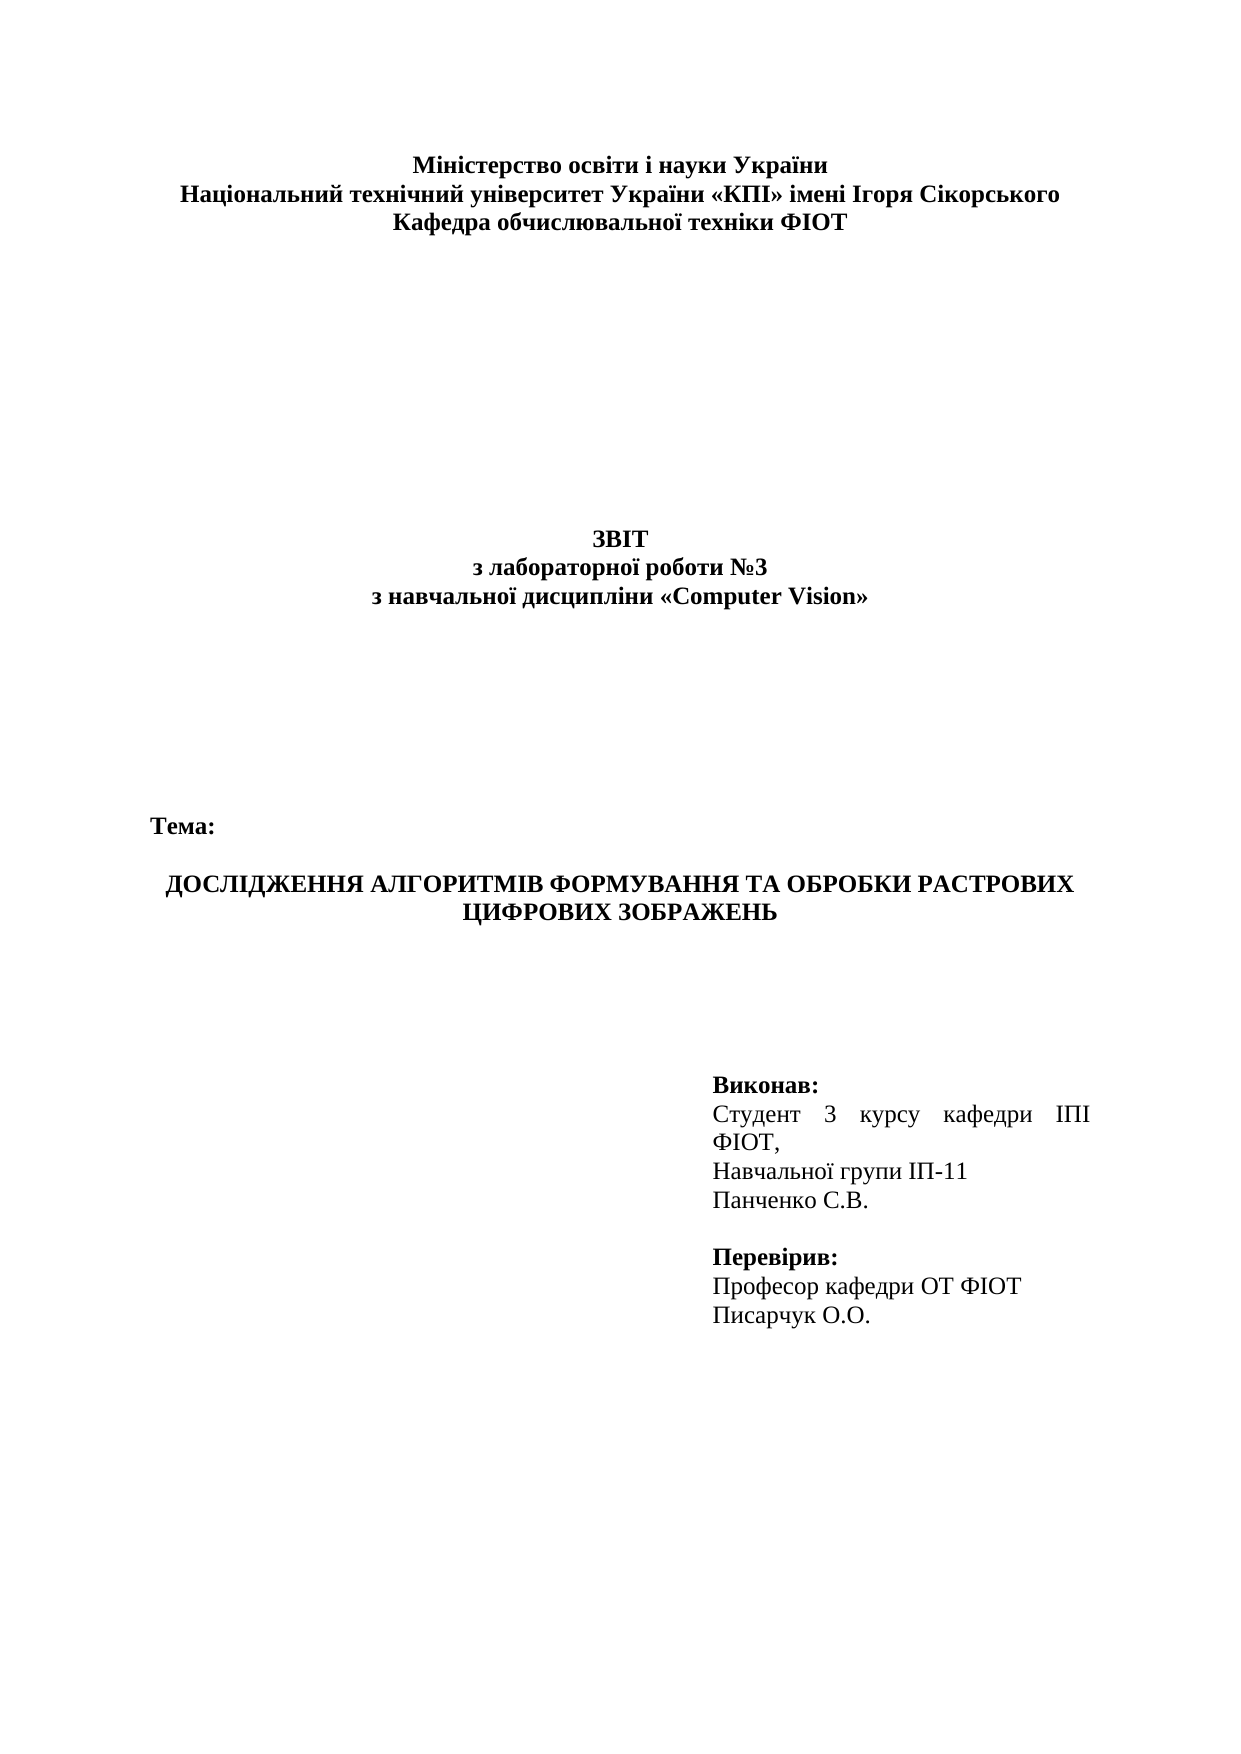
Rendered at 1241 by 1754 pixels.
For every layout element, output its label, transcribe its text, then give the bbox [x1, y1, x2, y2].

text Тема: [150, 811, 1090, 840]
text Міністерство освіти і науки України [150, 150, 1090, 179]
text Кафедра обчислювальної техніки ФІОТ [150, 207, 1090, 236]
text Панченко С.В. [712, 1185, 1090, 1214]
text Писарчук О.О. [712, 1300, 1090, 1329]
text з навчальної дисципліни «Computer Vision» [150, 581, 1090, 610]
text з лабораторної роботи №3 [150, 552, 1090, 581]
text ЗВІТ [150, 524, 1090, 552]
text Студент 3 курсу кафедри ІПІ ФІОТ, [712, 1099, 1090, 1156]
text Національний технічний університет України «КПІ» імені Ігоря Сікорського [150, 179, 1090, 207]
text Навчальної групи ІП-11 [712, 1156, 1090, 1185]
text Виконав: [712, 1070, 1090, 1099]
text Професор кафедри ОТ ФІОТ [712, 1271, 1090, 1300]
text ДОСЛІДЖЕННЯ АЛГОРИТМІВ ФОРМУВАННЯ ТА ОБРОБКИ РАСТРОВИХ ЦИФРОВИХ ЗОБРАЖЕНЬ [150, 869, 1090, 926]
text Перевірив: [712, 1242, 1090, 1271]
